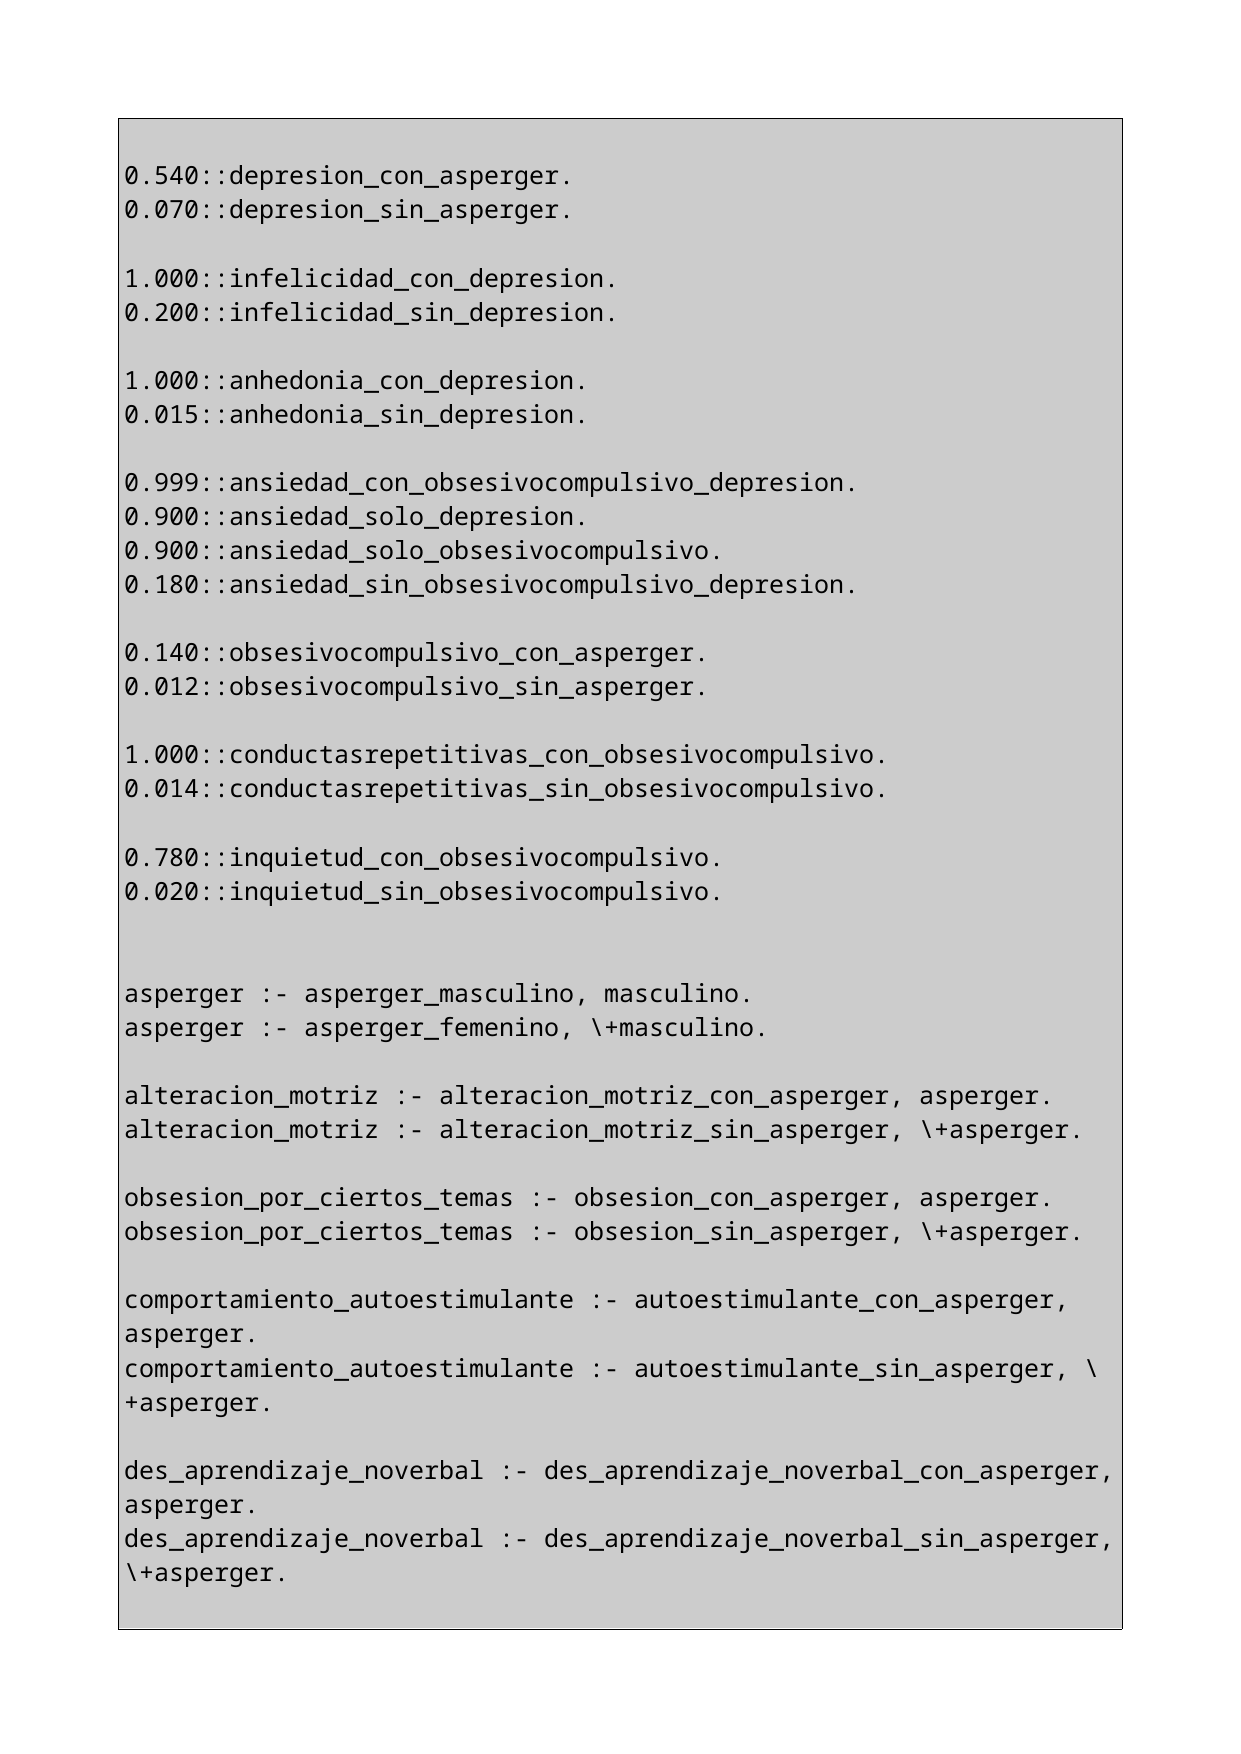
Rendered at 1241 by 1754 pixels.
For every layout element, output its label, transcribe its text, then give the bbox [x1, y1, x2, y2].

table_header 0.540::depresion_con_asperger. 0.070::depresion_sin_asperger. 1.000::infelicidad_con_depresion. 0.200::infelicidad_sin_depresion. 1.000::anhedonia_con_depresion. 0.015::anhedonia_sin_depresion. 0.999::ansiedad_con_obsesivocompulsivo_depresion. 0.900::ansiedad_solo_depresion. 0.900::ansiedad_solo_obsesivocompulsivo. 0.180::ansiedad_sin_obsesivocompulsivo_depresion. 0.140::obsesivocompulsivo_con_asperger. 0.012::obsesivocompulsivo_sin_asperger. 1.000::conductasrepetitivas_con_obsesivocompulsivo. 0.014::conductasrepetitivas_sin_obsesivocompulsivo. 0.780::inquietud_con_obsesivocompulsivo. 0.020::inquietud_sin_obsesivocompulsivo. asperger :- asperger_masculino, masculino. asperger :- asperger_femenino, \+masculino. alteracion_motriz :- alteracion_motriz_con_asperger, asperger. alteracion_motriz :- alteracion_motriz_sin_asperger, \+asperger. obsesion_por_ciertos_temas :- obsesion_con_asperger, asperger. obsesion_por_ciertos_temas :- obsesion_sin_asperger, \+asperger. comportamiento_autoestimulante :- autoestimulante_con_asperger, asperger. comportamiento_autoestimulante :- autoestimulante_sin_asperger, \+asperger. des_aprendizaje_noverbal :- des_aprendizaje_noverbal_con_asperger, asperger. des_aprendizaje_noverbal :- des_aprendizaje_noverbal_sin_asperger, \+asperger. [119, 119, 1122, 1628]
